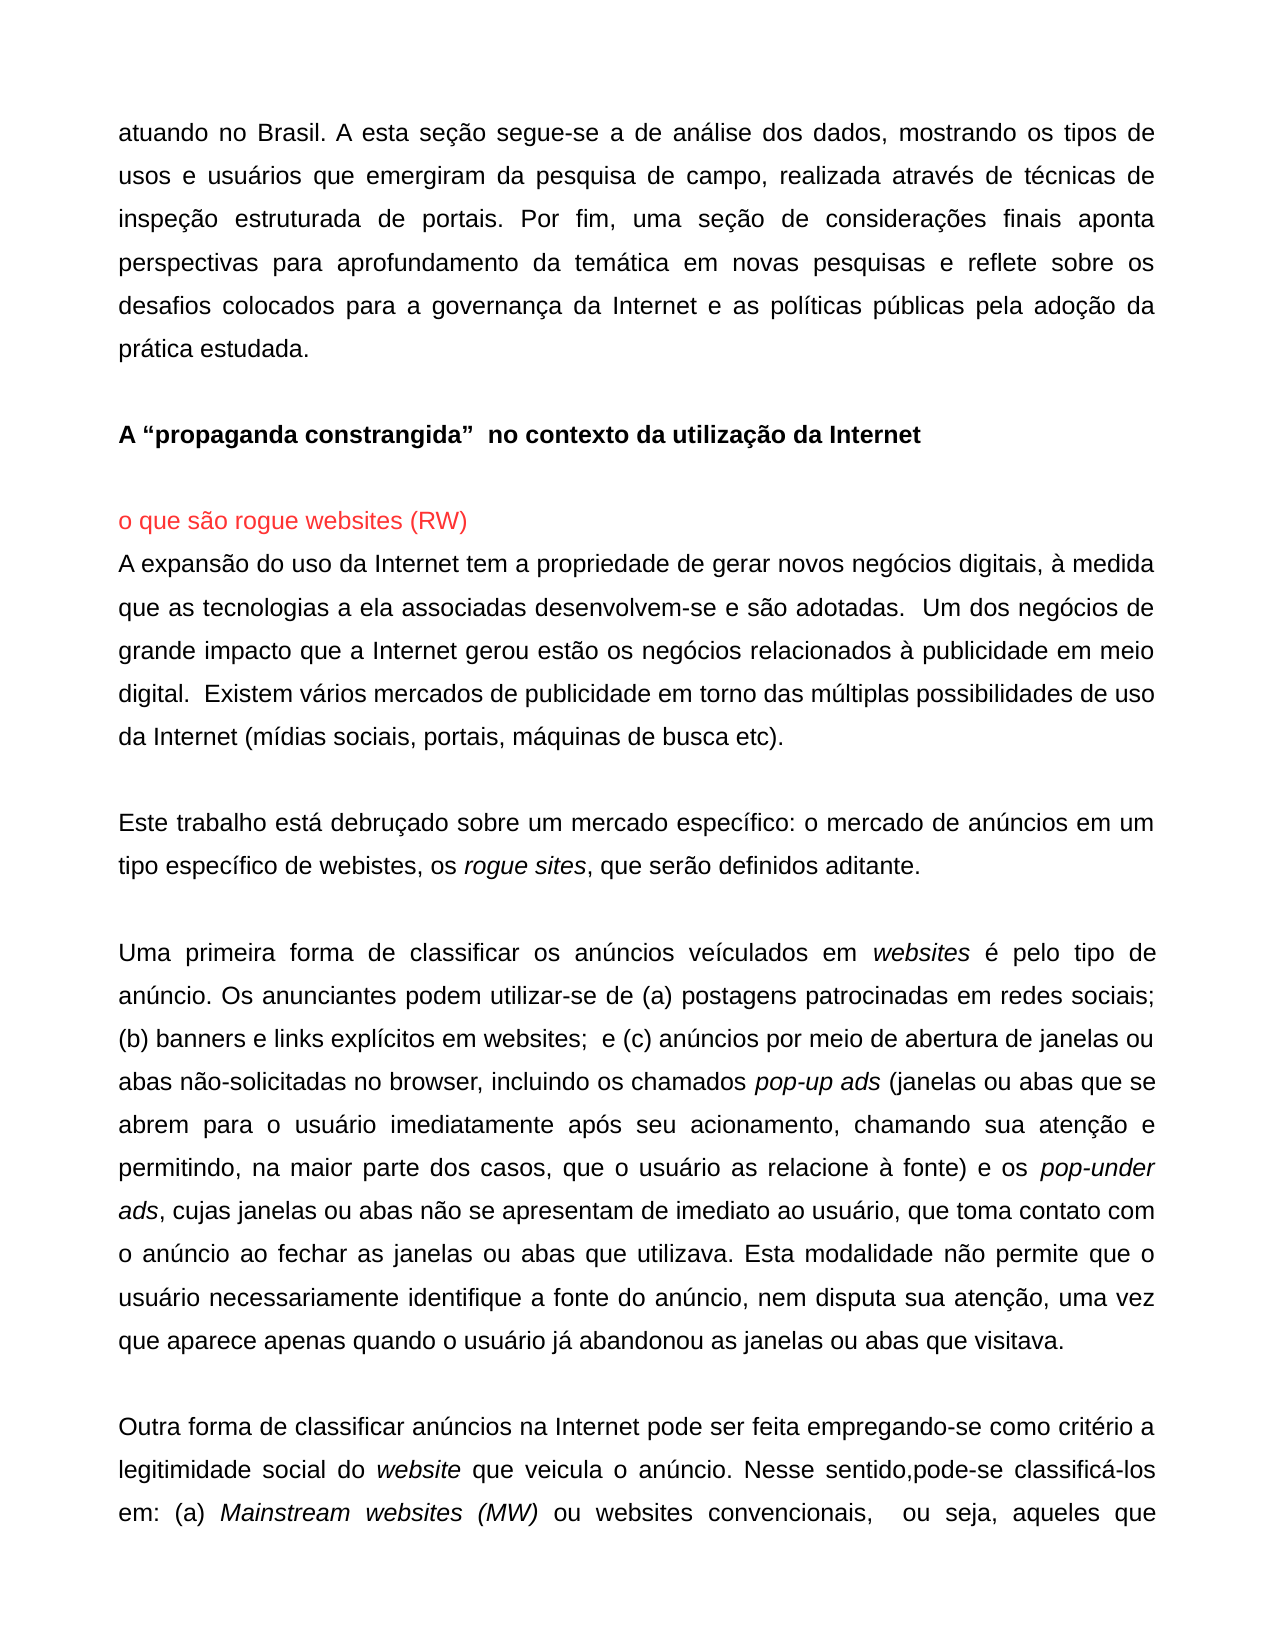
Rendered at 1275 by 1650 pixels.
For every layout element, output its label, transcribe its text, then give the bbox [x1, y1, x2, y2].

text Este trabalho está debruçado sobre um mercado específico: o mercado de anúncios em um tipo específico de webistes, os rogue sites, que serão definidos aditante. [118, 808, 1157, 880]
text o que são rogue websites (RW) [118, 506, 1157, 535]
text A “propaganda constrangida” no contexto da utilização da Internet [118, 420, 1157, 449]
text A expansão do uso da Internet tem a propriedade de gerar novos negócios digitais, à medida que as tecnologias a ela associadas desenvolvem-se e são adotadas. Um dos negócios de grande impacto que a Internet gerou estão os negócios relacionados à publicidade em meio digital. Existem vários mercados de publicidade em torno das múltiplas possibilidades de uso da Internet (mídias sociais, portais, máquinas de busca etc). [118, 549, 1157, 751]
text Uma primeira forma de classificar os anúncios veículados em websites é pelo tipo de anúncio. Os anunciantes podem utilizar-se de (a) postagens patrocinadas em redes sociais; (b) banners e links explícitos em websites; e (c) anúncios por meio de abertura de janelas ou abas não-solicitadas no browser, incluindo os chamados pop-up ads (janelas ou abas que se abrem para o usuário imediatamente após seu acionamento, chamando sua atenção e permitindo, na maior parte dos casos, que o usuário as relacione à fonte) e os pop-under ads, cujas janelas ou abas não se apresentam de imediato ao usuário, que toma contato com o anúncio ao fechar as janelas ou abas que utilizava. Esta modalidade não permite que o usuário necessariamente identifique a fonte do anúncio, nem disputa sua atenção, uma vez que aparece apenas quando o usuário já abandonou as janelas ou abas que visitava. [118, 937, 1157, 1354]
text Outra forma de classificar anúncios na Internet pode ser feita empregando-se como critério a legitimidade social do website que veicula o anúncio. Nesse sentido,pode-se classificá-los em: (a) Mainstream websites (MW) ou websites convencionais, ou seja, aqueles que [118, 1412, 1157, 1527]
text atuando no Brasil. A esta seção segue-se a de análise dos dados, mostrando os tipos de usos e usuários que emergiram da pesquisa de campo, realizada através de técnicas de inspeção estruturada de portais. Por fim, uma seção de considerações finais aponta perspectivas para aprofundamento da temática em novas pesquisas e reflete sobre os desafios colocados para a governança da Internet e as políticas públicas pela adoção da prática estudada. [118, 118, 1157, 362]
